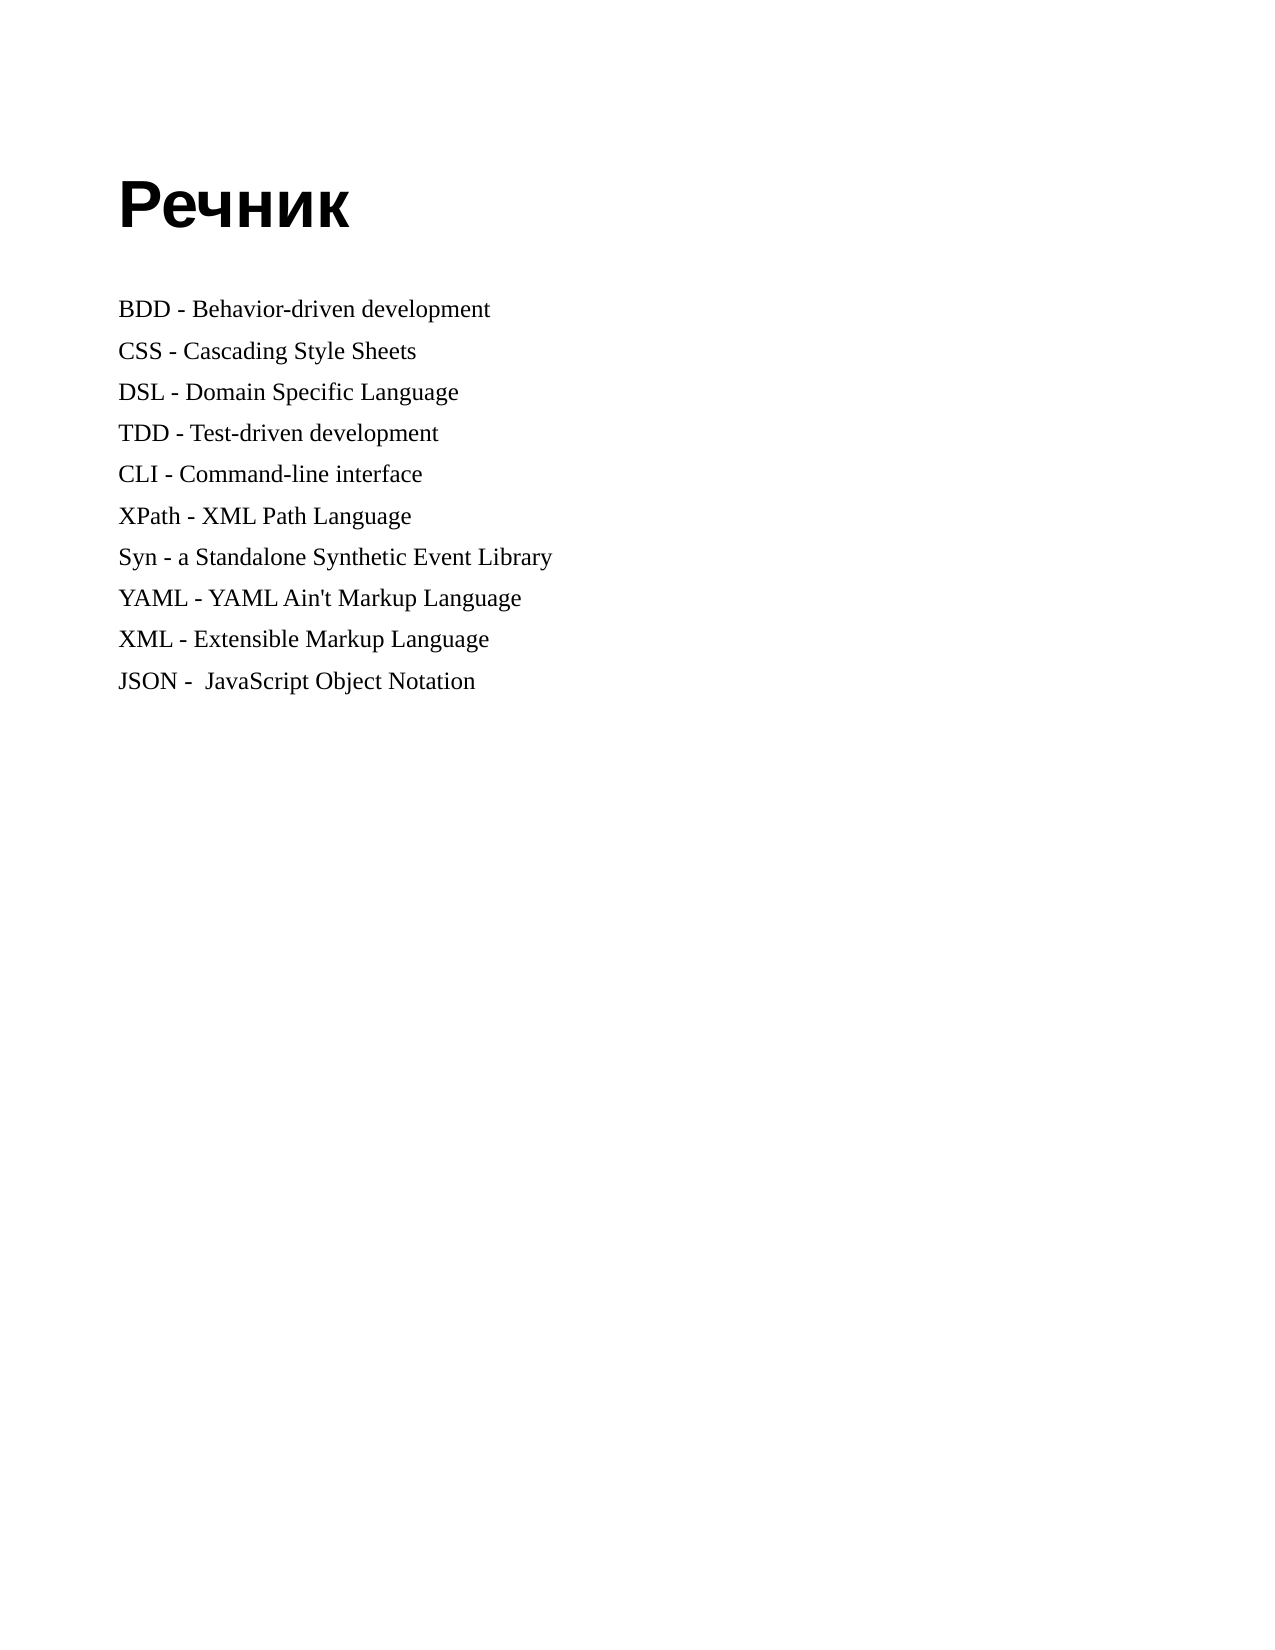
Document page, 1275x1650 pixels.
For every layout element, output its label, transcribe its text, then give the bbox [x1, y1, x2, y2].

subtitle Речник [118, 164, 1157, 241]
subtitle JSON - JavaScript Object Notation [118, 666, 1157, 694]
subtitle DSL - Domain Specific Language [118, 377, 1157, 406]
subtitle BDD - Behavior-driven development [118, 294, 1157, 323]
subtitle YAML - YAML Ain't Markup Language [118, 583, 1157, 612]
subtitle XML - Extensible Markup Language [118, 624, 1157, 653]
subtitle TDD - Test-driven development [118, 418, 1157, 447]
subtitle CLI - Command-line interface [118, 459, 1157, 488]
subtitle CSS - Cascading Style Sheets [118, 336, 1157, 364]
subtitle Syn - a Standalone Synthetic Event Library [118, 542, 1157, 571]
subtitle XPath - XML Path Language [118, 501, 1157, 529]
